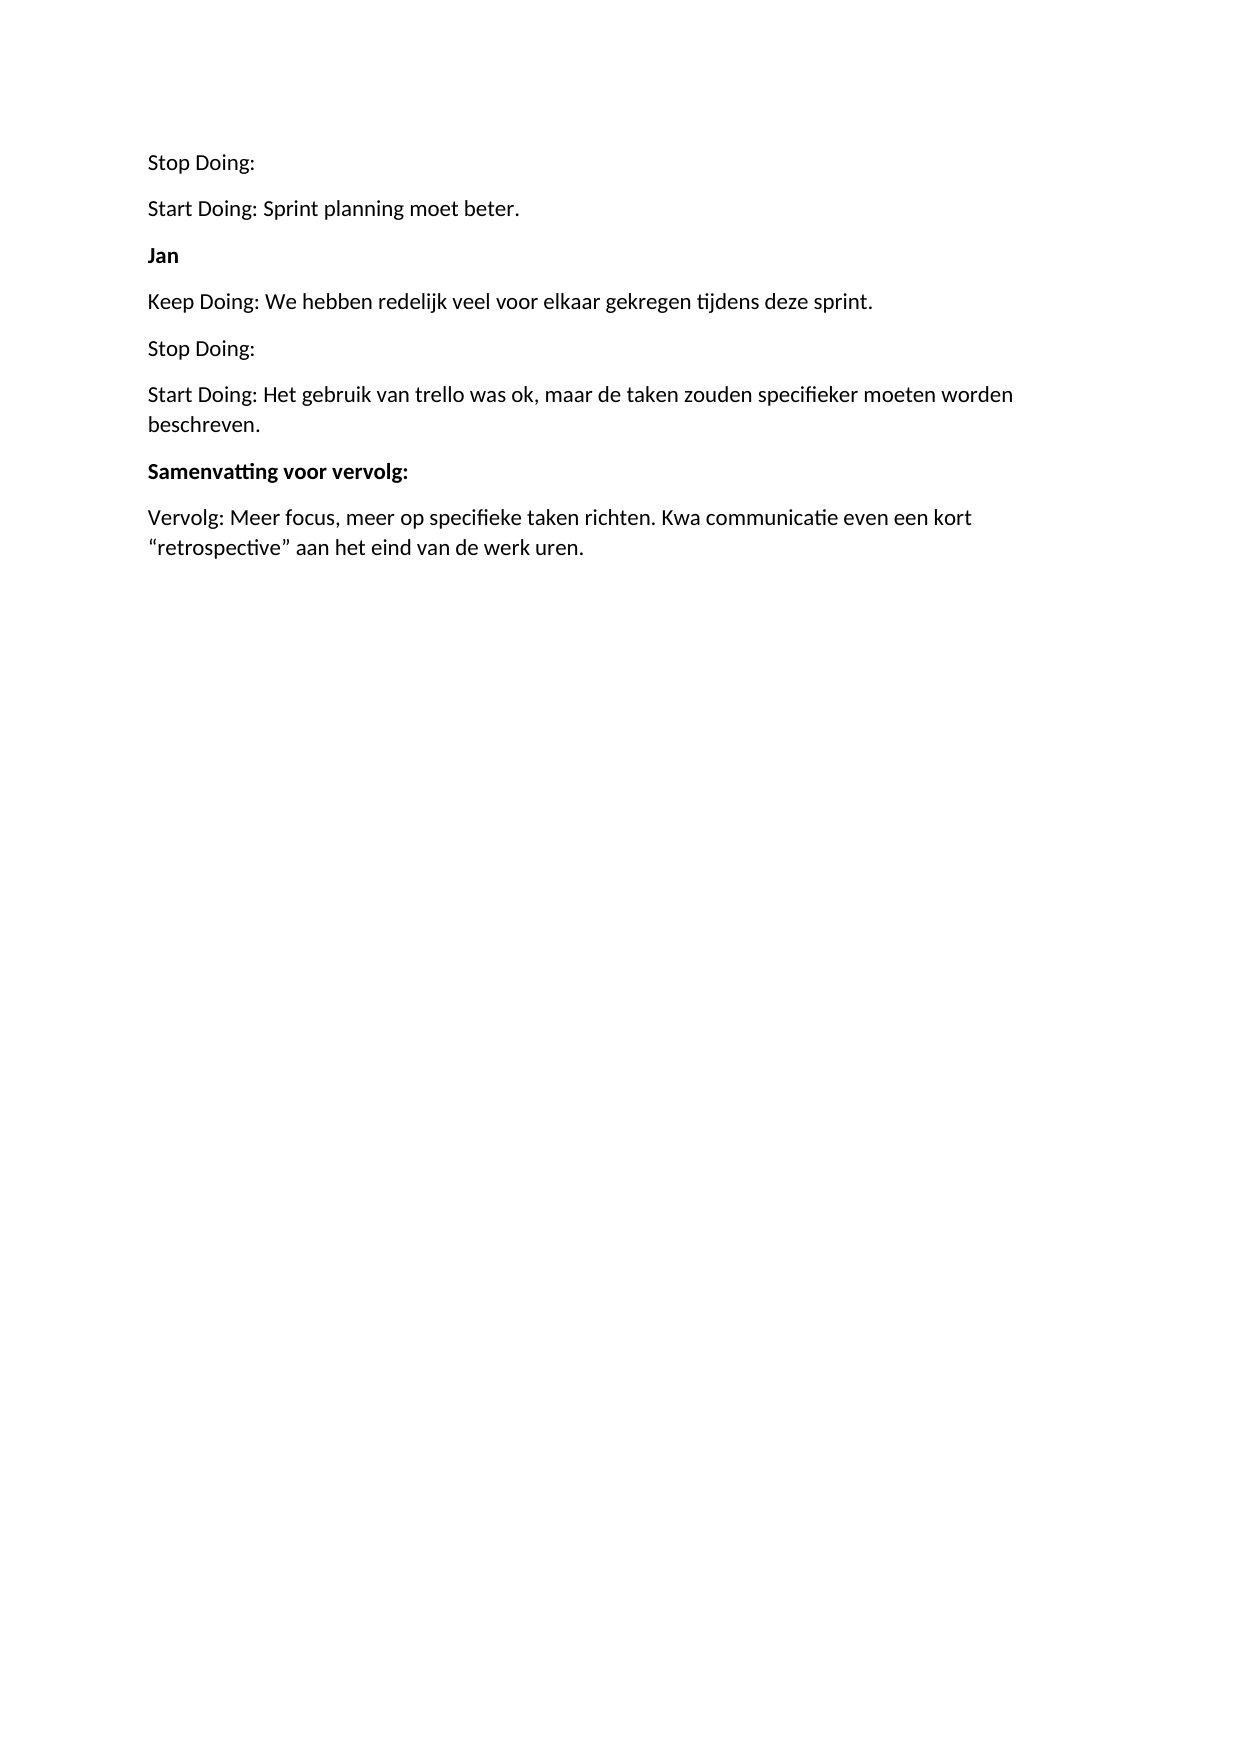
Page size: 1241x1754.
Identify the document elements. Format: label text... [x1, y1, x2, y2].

text Stop Doing: [148, 148, 1093, 176]
text Vervolg: Meer focus, meer op specifieke taken richten. Kwa communicatie even een kort “retrospective” aan het eind van de werk uren. [148, 503, 1093, 561]
text Start Doing: Sprint planning moet beter. [148, 194, 1093, 222]
text Stop Doing: [148, 334, 1093, 362]
text Samenvatting voor vervolg: [148, 457, 1093, 485]
text Keep Doing: We hebben redelijk veel voor elkaar gekregen tijdens deze sprint. [148, 287, 1093, 315]
text Jan [148, 241, 1093, 269]
text Start Doing: Het gebruik van trello was ok, maar de taken zouden specifieker moeten worden beschreven. [148, 380, 1093, 438]
